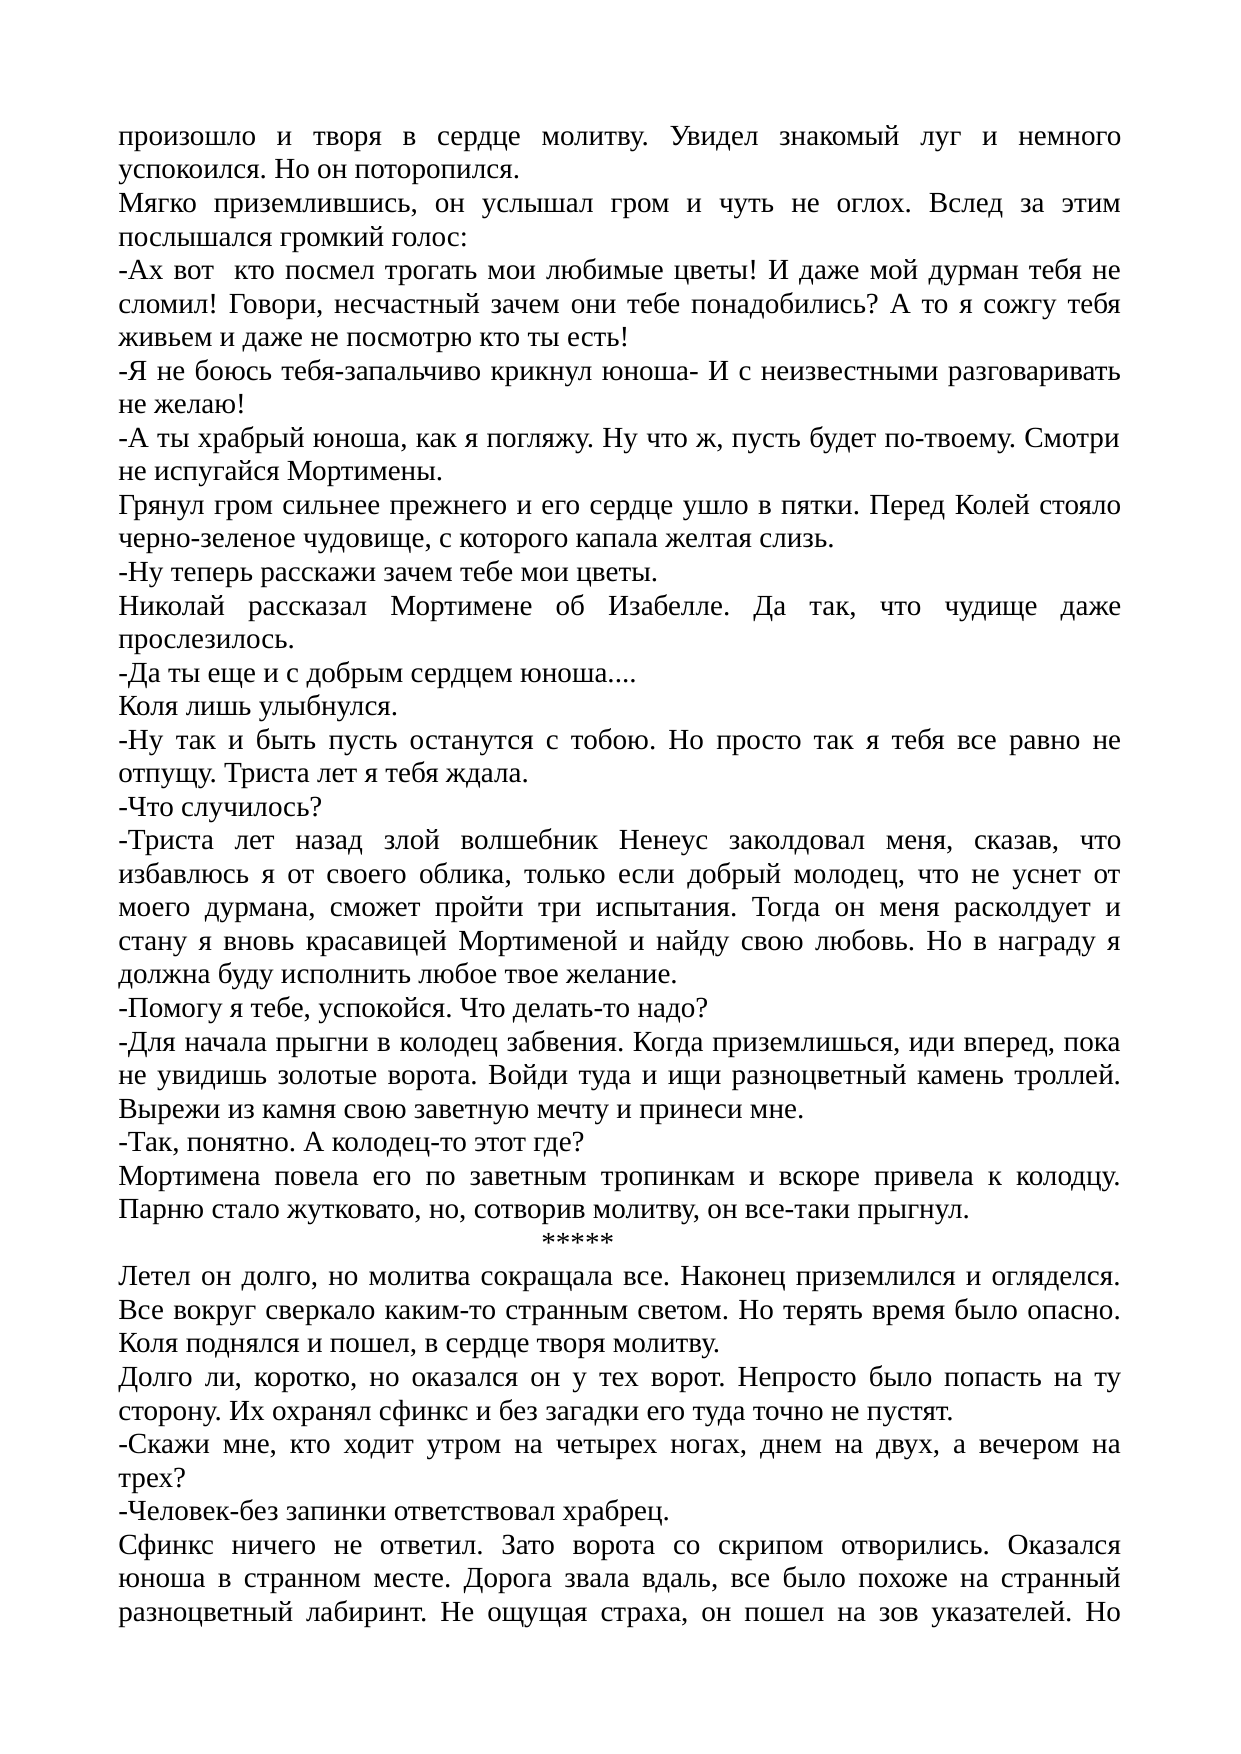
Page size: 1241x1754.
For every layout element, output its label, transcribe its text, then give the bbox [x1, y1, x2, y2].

text -Ну теперь расскажи зачем тебе мои цветы. [118, 554, 1122, 588]
text -Ах вот кто посмел трогать мои любимые цветы! И даже мой дурман тебя не сломил! Говори, несчастный зачем они тебе понадобились? А то я сожгу тебя живьем и даже не посмотрю кто ты есть! [118, 252, 1122, 353]
text -А ты храбрый юноша, как я погляжу. Ну что ж, пусть будет по-твоему. Смотри не испугайся Мортимены. [118, 420, 1122, 487]
text -Ну так и быть пусть останутся с тобою. Но просто так я тебя все равно не отпущу. Триста лет я тебя ждала. [118, 722, 1122, 789]
text -Скажи мне, кто ходит утром на четырех ногах, днем на двух, а вечером на трех? [118, 1426, 1122, 1493]
text Грянул гром сильнее прежнего и его сердце ушло в пятки. Перед Колей стояло черно-зеленое чудовище, с которого капала желтая слизь. [118, 487, 1122, 554]
text произошло и творя в сердце молитву. Увидел знакомый луг и немного успокоился. Но он поторопился. [118, 118, 1122, 185]
text Мягко приземлившись, он услышал гром и чуть не оглох. Вслед за этим послышался громкий голос: [118, 185, 1122, 252]
text Коля лишь улыбнулся. [118, 688, 1122, 722]
text -Человек-без запинки ответствовал храбрец. [118, 1493, 1122, 1527]
text Мортимена повела его по заветным тропинкам и вскоре привела к колодцу. Парню стало жутковато, но, сотворив молитву, он все-таки прыгнул. [118, 1158, 1122, 1225]
text -Я не боюсь тебя-запальчиво крикнул юноша- И с неизвестными разговаривать не желаю! [118, 353, 1122, 420]
text ***** [118, 1225, 1122, 1258]
text Летел он долго, но молитва сокращала все. Наконец приземлился и огляделся. Все вокруг сверкало каким-то странным светом. Но терять время было опасно. Коля поднялся и пошел, в сердце творя молитву. [118, 1258, 1122, 1359]
text -Да ты еще и с добрым сердцем юноша.... [118, 655, 1122, 688]
text Долго ли, коротко, но оказался он у тех ворот. Непросто было попасть на ту сторону. Их охранял сфинкс и без загадки его туда точно не пустят. [118, 1359, 1122, 1426]
text -Что случилось? [118, 789, 1122, 822]
text Николай рассказал Мортимене об Изабелле. Да так, что чудище даже прослезилось. [118, 588, 1122, 655]
text -Триста лет назад злой волшебник Ненеус заколдовал меня, сказав, что избавлюсь я от своего облика, только если добрый молодец, что не уснет от моего дурмана, сможет пройти три испытания. Тогда он меня расколдует и стану я вновь красавицей Мортименой и найду свою любовь. Но в награду я должна буду исполнить любое твое желание. [118, 822, 1122, 990]
text -Так, понятно. А колодец-то этот где? [118, 1124, 1122, 1158]
text -Для начала прыгни в колодец забвения. Когда приземлишься, иди вперед, пока не увидишь золотые ворота. Войди туда и ищи разноцветный камень троллей. Вырежи из камня свою заветную мечту и принеси мне. [118, 1024, 1122, 1124]
text Сфинкс ничего не ответил. Зато ворота со скрипом отворились. Оказался юноша в странном месте. Дорога звала вдаль, все было похоже на странный разноцветный лабиринт. Не ощущая страха, он пошел на зов указателей. Но [118, 1527, 1122, 1627]
text -Помогу я тебе, успокойся. Что делать-то надо? [118, 990, 1122, 1024]
